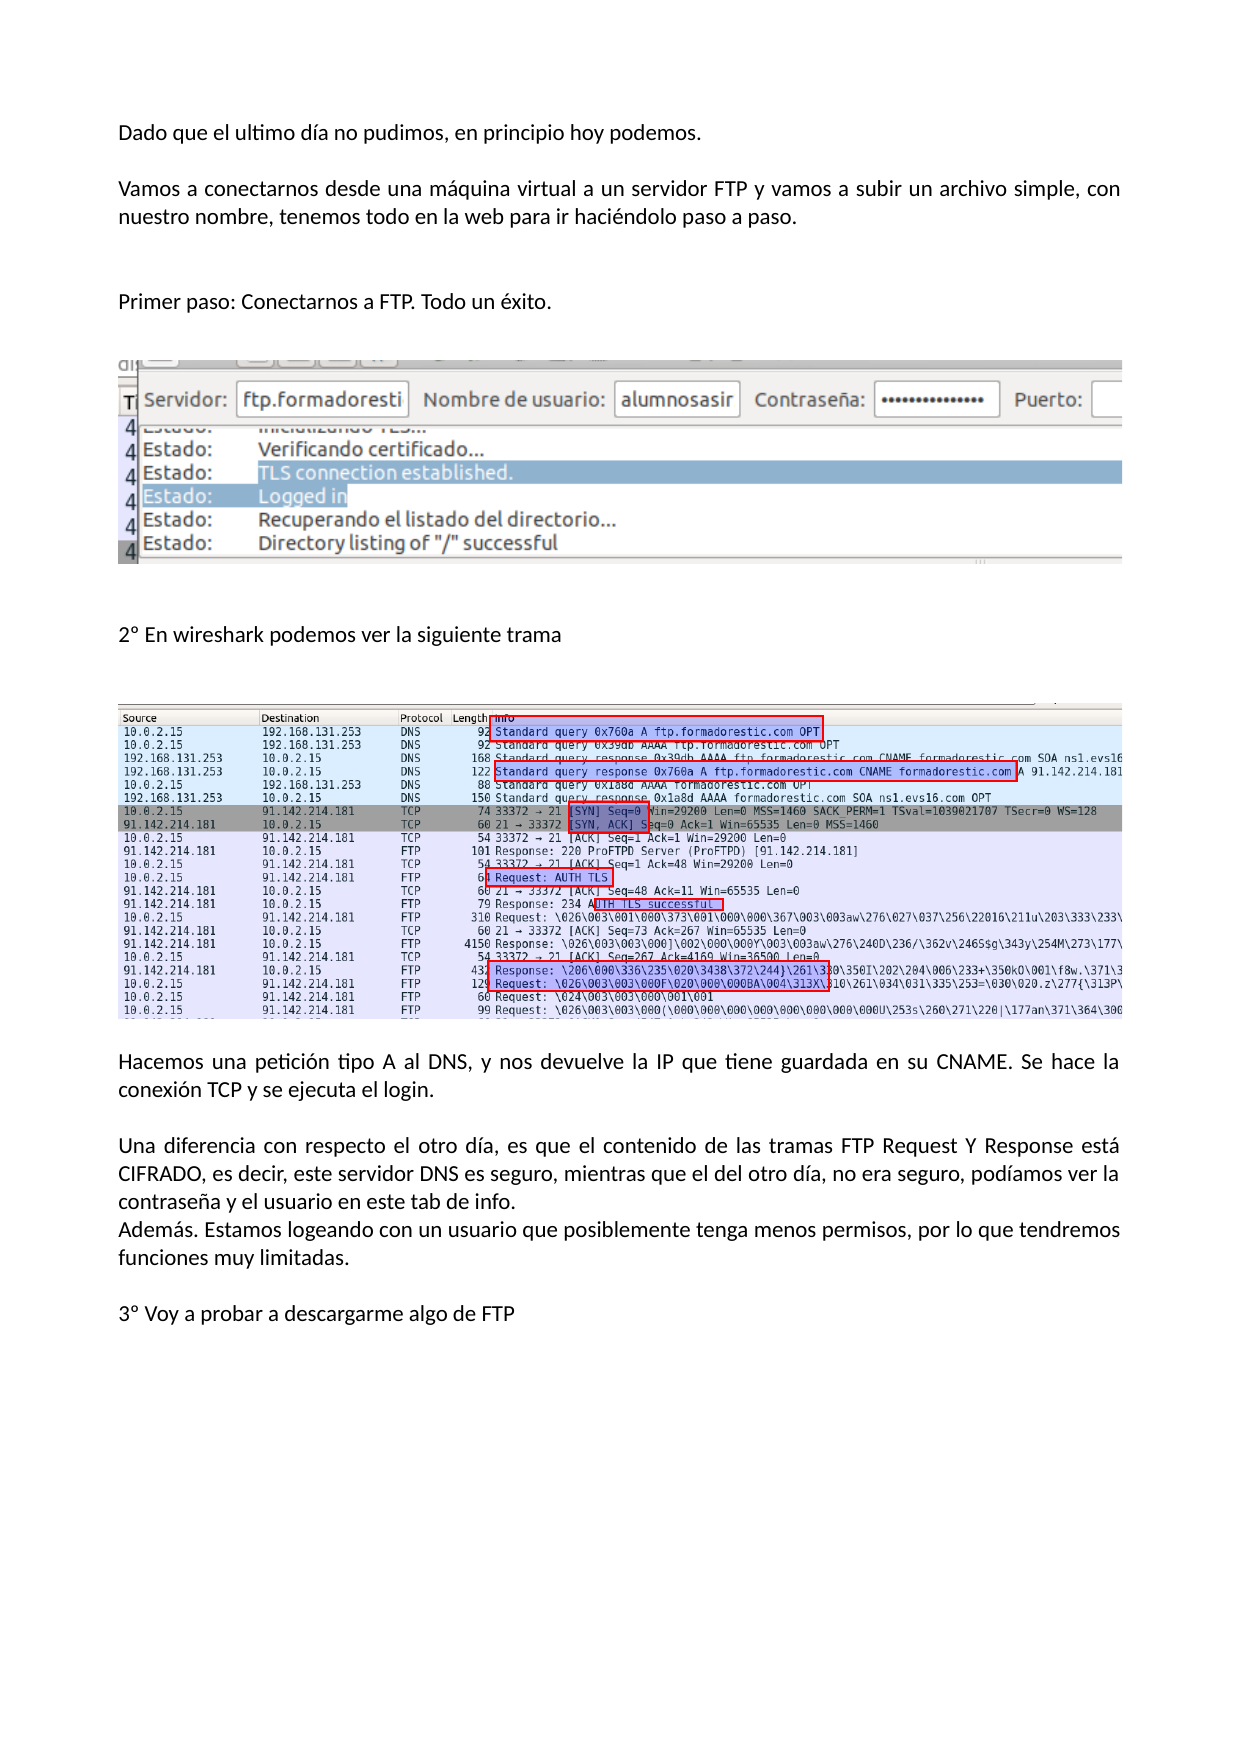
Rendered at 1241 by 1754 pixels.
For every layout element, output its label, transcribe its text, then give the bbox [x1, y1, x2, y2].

text 3º Voy a probar a descargarme algo de FTP [118, 1299, 1122, 1327]
text Vamos a conectarnos desde una máquina virtual a un servidor FTP y vamos a subir un archivo simple, con nuestro nombre, tenemos todo en la web para ir haciéndolo paso a paso. [118, 174, 1122, 230]
text Primer paso: Conectarnos a FTP. Todo un éxito. [118, 287, 1122, 315]
text Una diferencia con respecto el otro día, es que el contenido de las tramas FTP Request Y Response está CIFRADO, es decir, este servidor DNS es seguro, mientras que el del otro día, no era seguro, podíamos ver la contraseña y el usuario en este tab de info. [118, 1131, 1122, 1215]
text Además. Estamos logeando con un usuario que posiblemente tenga menos permisos, por lo que tendremos funciones muy limitadas. [118, 1215, 1122, 1271]
text Dado que el ultimo día no pudimos, en principio hoy podemos. [118, 118, 1122, 146]
text 2º En wireshark podemos ver la siguiente trama [118, 620, 1122, 648]
text Hacemos una petición tipo A al DNS, y nos devuelve la IP que tiene guardada en su CNAME. Se hace la conexión TCP y se ejecuta el login. [118, 1047, 1122, 1103]
